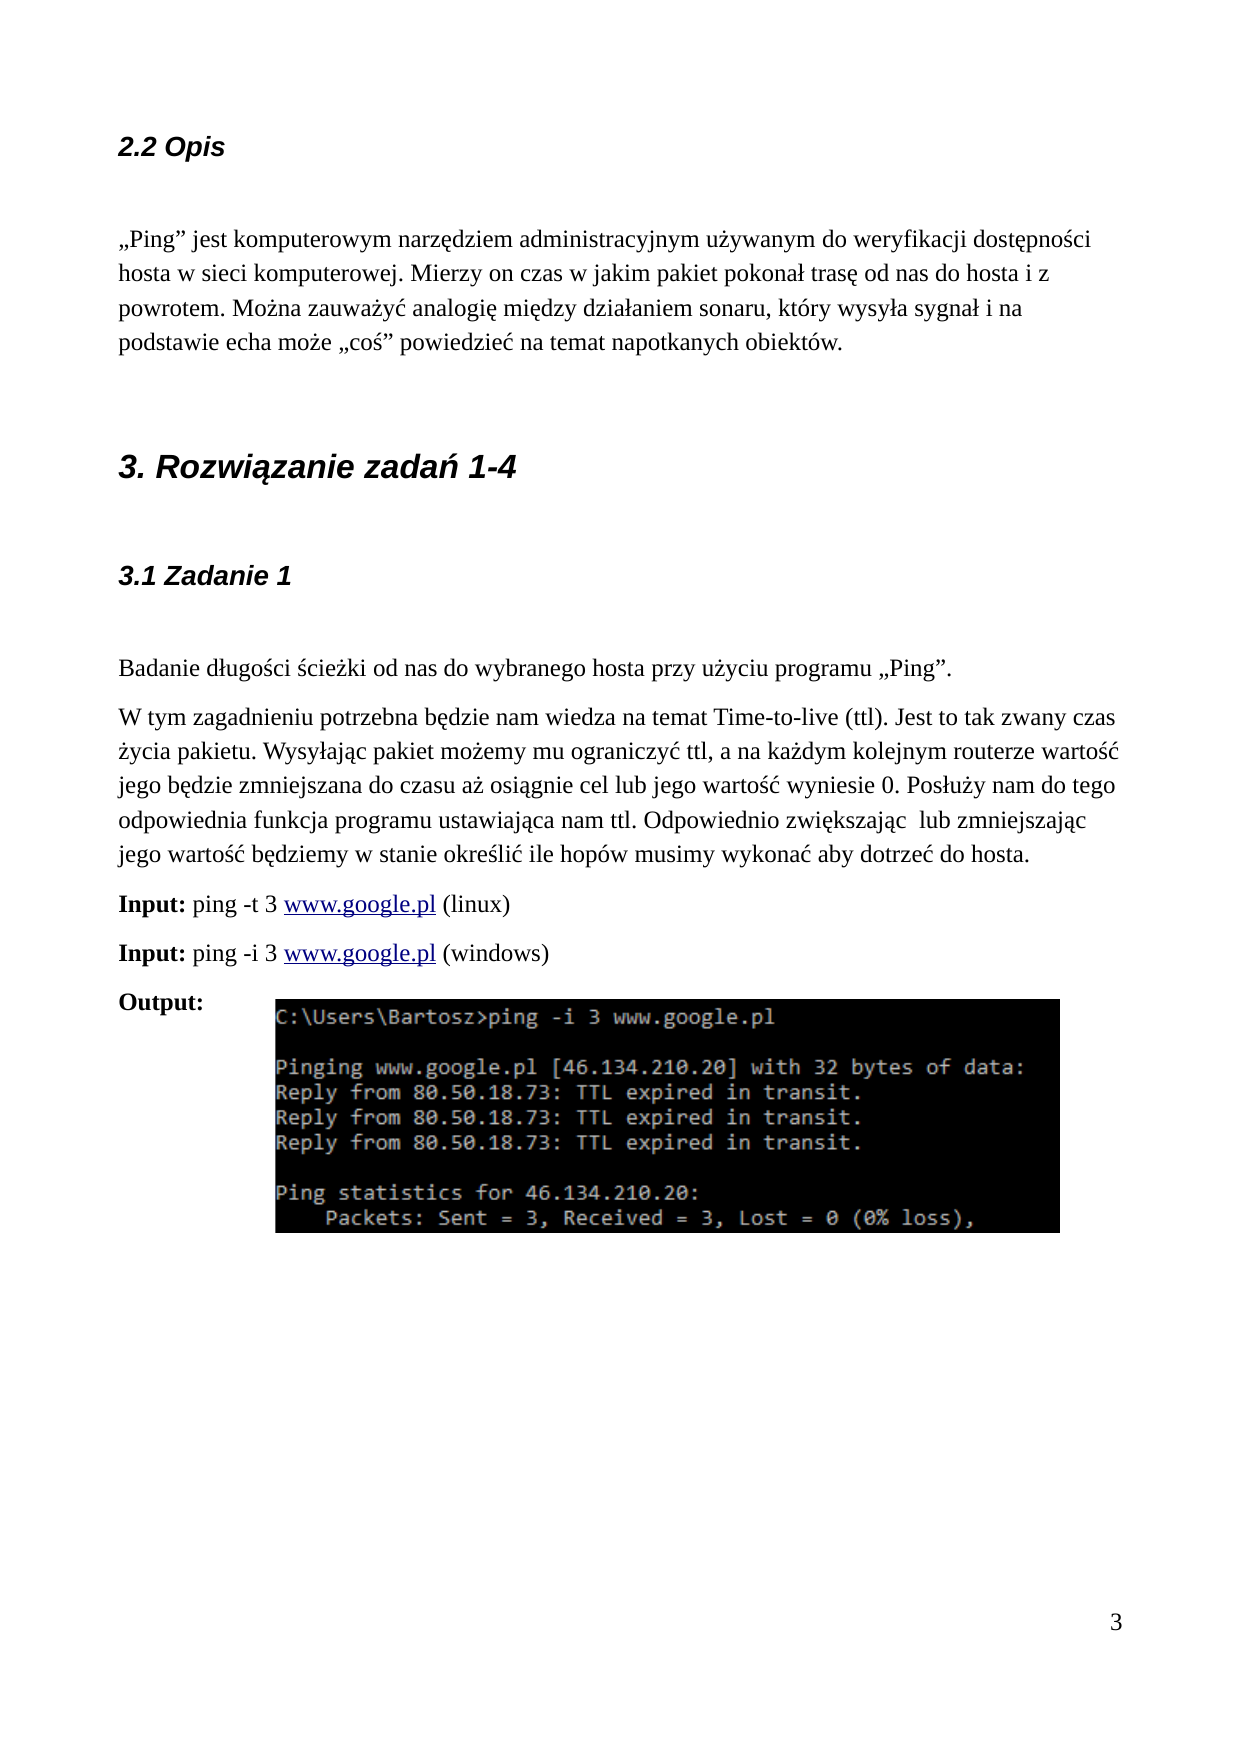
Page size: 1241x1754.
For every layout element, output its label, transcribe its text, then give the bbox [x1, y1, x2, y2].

subtitle 2.2 Opis [118, 131, 1122, 162]
picture [274, 999, 1060, 1233]
subtitle 3.1 Zadanie 1 [118, 559, 1122, 591]
text Output: [118, 987, 1122, 1016]
text Badanie długości ścieżki od nas do wybranego hosta przy użyciu programu „Ping”. [118, 653, 1122, 681]
text Input: ping -t 3 www.google.pl (linux) [118, 889, 1122, 917]
subtitle 3. Rozwiązanie zadań 1-4 [118, 446, 1122, 485]
text „Ping” jest komputerowym narzędziem administracyjnym używanym do weryfikacji dostępności hosta w sieci komputerowej. Mierzy on czas w jakim pakiet pokonał trasę od nas do hosta i z powrotem. Można zauważyć analogię między działaniem sonaru, który wysyła sygnał i na podstawie echa może „coś” powiedzieć na temat napotkanych obiektów. [118, 224, 1122, 356]
text W tym zagadnieniu potrzebna będzie nam wiedza na temat Time-to-live (ttl). Jest to tak zwany czas życia pakietu. Wysyłając pakiet możemy mu ograniczyć ttl, a na każdym kolejnym routerze wartość jego będzie zmniejszana do czasu aż osiągnie cel lub jego wartość wyniesie 0. Posłuży nam do tego odpowiednia funkcja programu ustawiająca nam ttl. Odpowiednio zwiększając lub zmniejszając jego wartość będziemy w stanie określić ile hopów musimy wykonać aby dotrzeć do hosta. [118, 702, 1122, 868]
text Input: ping -i 3 www.google.pl (windows) [118, 938, 1122, 966]
